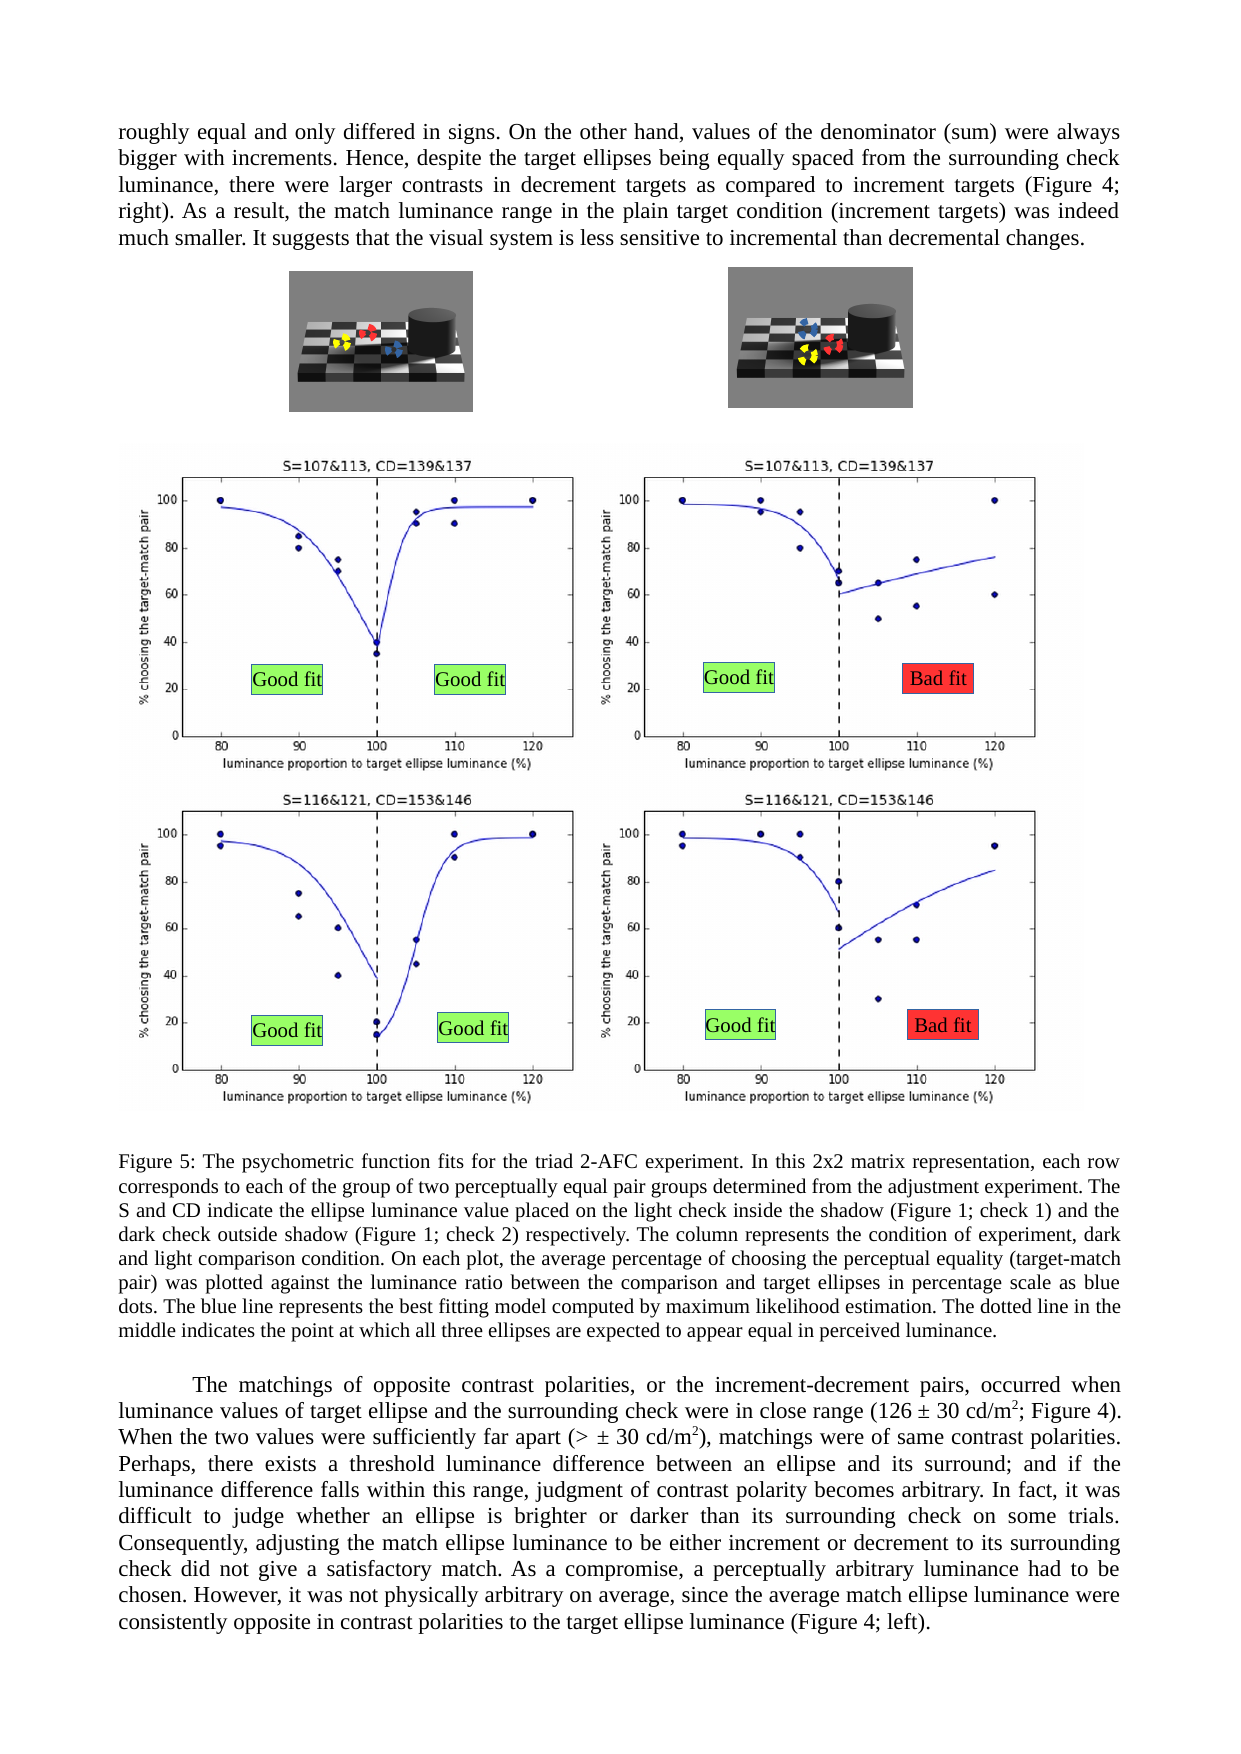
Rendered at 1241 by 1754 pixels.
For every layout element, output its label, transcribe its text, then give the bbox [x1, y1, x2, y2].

text roughly equal and only differed in signs. On the other hand, values of the denominator (sum) were always bigger with increments. Hence, despite the target ellipses being equally spaced from the surrounding check luminance, there were larger contrasts in decrement targets as compared to increment targets (Figure 4; right). As a result, the match luminance range in the plain target condition (increment targets) was indeed much smaller. It suggests that the visual system is less sensitive to incremental than decremental changes. [118, 118, 1122, 250]
picture [119, 443, 1084, 1111]
picture [728, 267, 913, 408]
text Figure 5: The psychometric function fits for the triad 2-AFC experiment. In this 2x2 matrix representation, each row corresponds to each of the group of two perceptually equal pair groups determined from the adjustment experiment. The S and CD indicate the ellipse luminance value placed on the light check inside the shadow (Figure 1; check 1) and the dark check outside shadow (Figure 1; check 2) respectively. The column represents the condition of experiment, dark and light comparison condition. On each plot, the average percentage of choosing the perceptual equality (target-match pair) was plotted against the luminance ratio between the comparison and target ellipses in percentage scale as blue dots. The blue line represents the best fitting model computed by maximum likelihood estimation. The dotted line in the middle indicates the point at which all three ellipses are expected to appear equal in perceived luminance. [118, 1149, 1122, 1342]
text The matchings of opposite contrast polarities, or the increment-decrement pairs, occurred when luminance values of target ellipse and the surrounding check were in close range (126 ± 30 cd/m2; Figure 4). When the two values were sufficiently far apart (> ± 30 cd/m2), matchings were of same contrast polarities. Perhaps, there exists a threshold luminance difference between an ellipse and its surround; and if the luminance difference falls within this range, judgment of contrast polarity becomes arbitrary. In fact, it was difficult to judge whether an ellipse is brighter or darker than its surrounding check on some trials. Consequently, adjusting the match ellipse luminance to be either increment or decrement to its surrounding check did not give a satisfactory match. As a compromise, a perceptually arbitrary luminance had to be chosen. However, it was not physically arbitrary on average, since the average match ellipse luminance were consistently opposite in contrast polarities to the target ellipse luminance (Figure 4; left). [118, 1371, 1122, 1634]
picture [289, 271, 473, 412]
